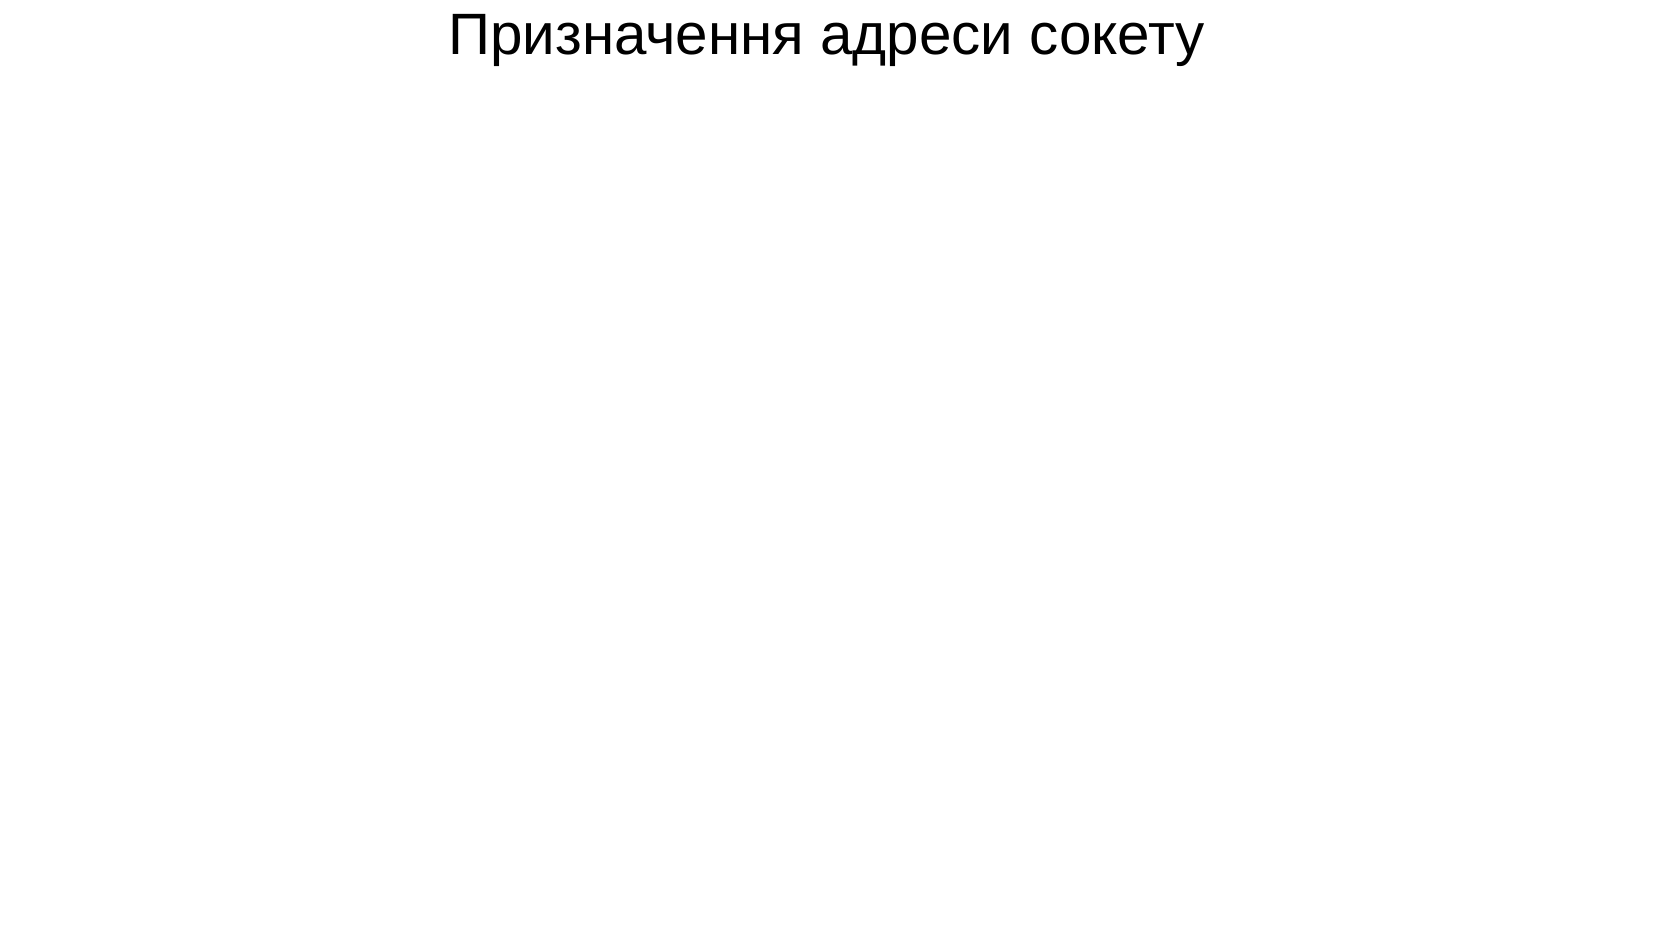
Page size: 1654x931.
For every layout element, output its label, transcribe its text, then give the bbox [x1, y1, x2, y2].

text Призначення адреси сокету [12, 0, 1642, 67]
